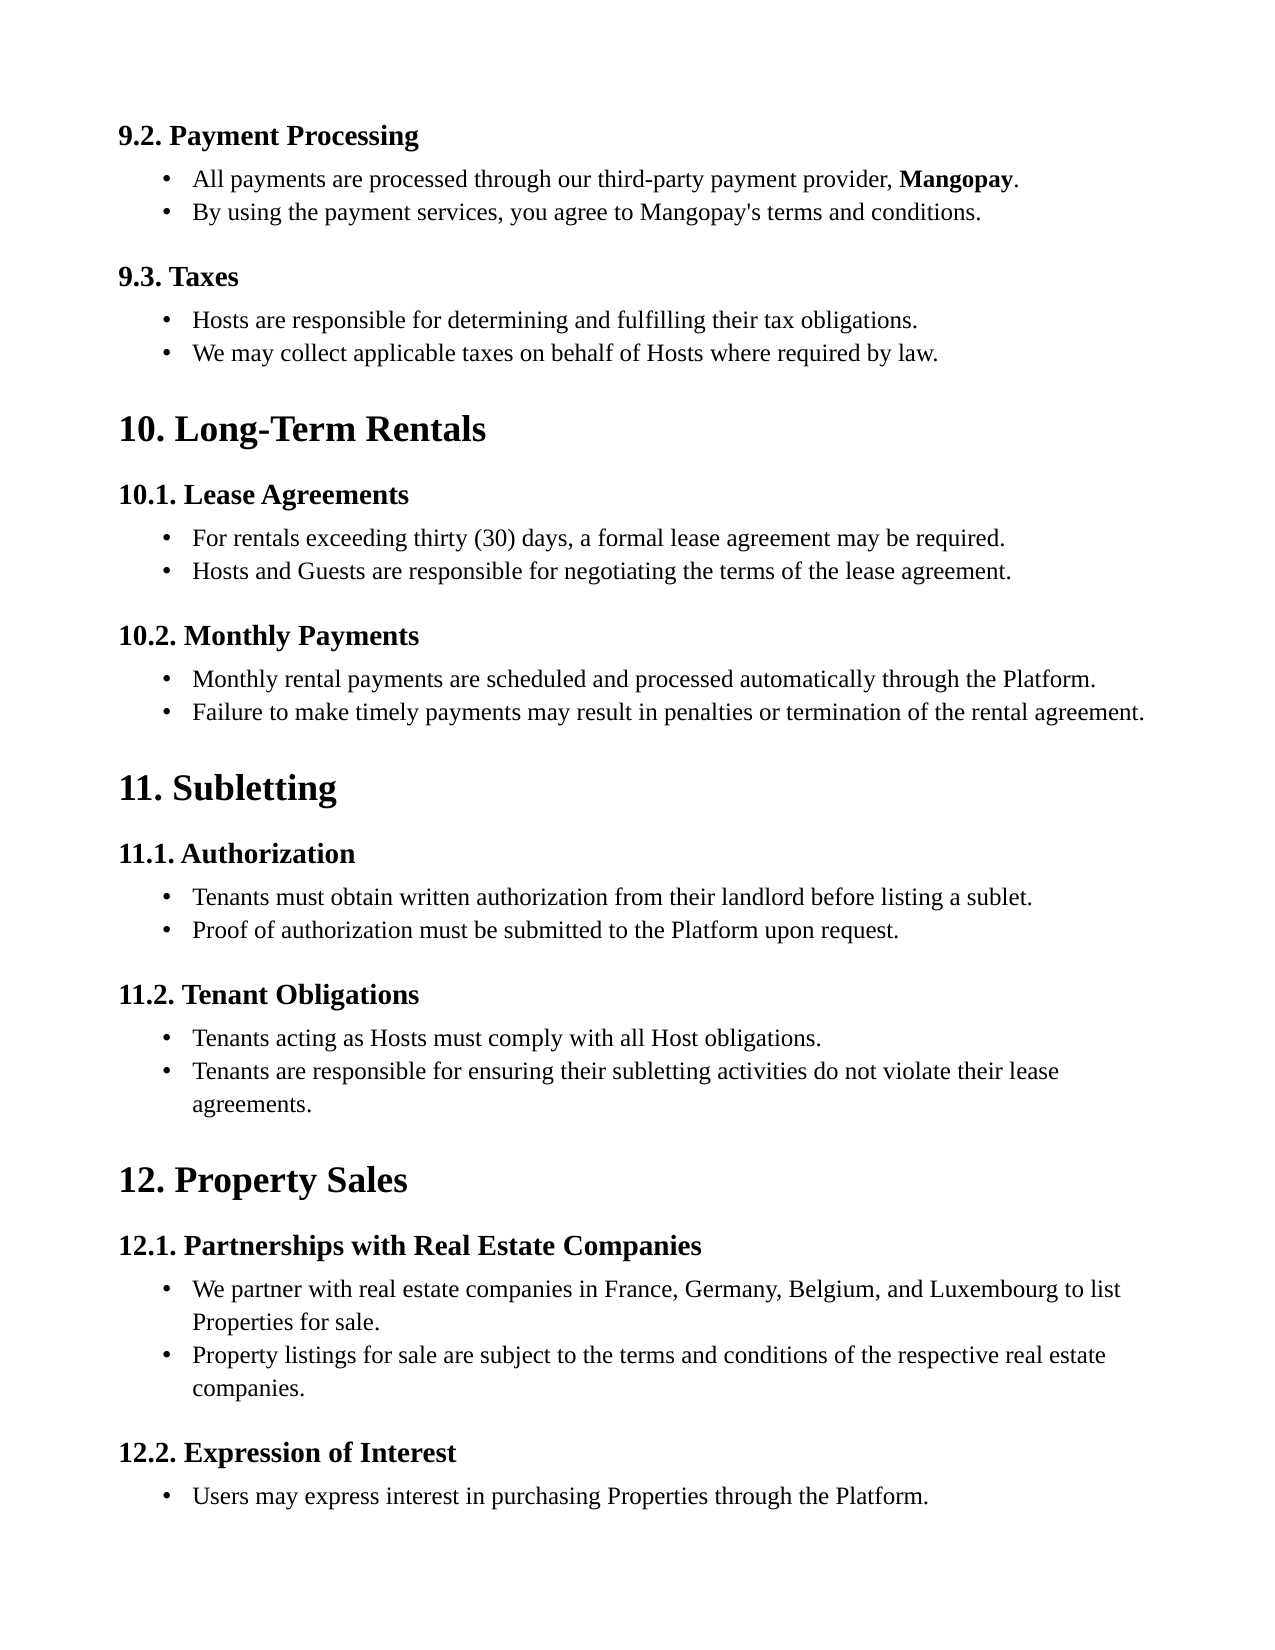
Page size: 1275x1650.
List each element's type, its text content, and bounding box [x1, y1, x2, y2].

list Hosts and Guests are responsible for negotiating the terms of the lease agreement. [162, 556, 1157, 585]
subtitle 12.1. Partnerships with Real Estate Companies [118, 1228, 1157, 1262]
list Monthly rental payments are scheduled and processed automatically through the Platform. [162, 664, 1157, 693]
subtitle 12.2. Expression of Interest [118, 1435, 1157, 1469]
subtitle 10. Long-Term Rentals [118, 407, 1157, 450]
list Tenants must obtain written authorization from their landlord before listing a sublet. [162, 882, 1157, 911]
list Failure to make timely payments may result in penalties or termination of the rental agreement. [162, 697, 1157, 726]
list By using the payment services, you agree to Mangopay's terms and conditions. [162, 197, 1157, 226]
subtitle 9.2. Payment Processing [118, 118, 1157, 152]
list Users may express interest in purchasing Properties through the Platform. [162, 1481, 1157, 1510]
list Tenants are responsible for ensuring their subletting activities do not violate their lease agreements. [162, 1056, 1157, 1118]
list Property listings for sale are subject to the terms and conditions of the respective real estate companies. [162, 1340, 1157, 1402]
subtitle 10.1. Lease Agreements [118, 477, 1157, 511]
list Tenants acting as Hosts must comply with all Host obligations. [162, 1023, 1157, 1052]
subtitle 12. Property Sales [118, 1158, 1157, 1201]
list Hosts are responsible for determining and fulfilling their tax obligations. [162, 305, 1157, 334]
list For rentals exceeding thirty (30) days, a formal lease agreement may be required. [162, 523, 1157, 552]
list Proof of authorization must be submitted to the Platform upon request. [162, 915, 1157, 944]
list All payments are processed through our third-party payment provider, Mangopay. [162, 164, 1157, 193]
subtitle 11. Subletting [118, 766, 1157, 809]
subtitle 11.1. Authorization [118, 836, 1157, 869]
subtitle 9.3. Taxes [118, 259, 1157, 293]
list We partner with real estate companies in France, Germany, Belgium, and Luxembourg to list Properties for sale. [162, 1274, 1157, 1336]
subtitle 11.2. Tenant Obligations [118, 977, 1157, 1011]
list We may collect applicable taxes on behalf of Hosts where required by law. [162, 338, 1157, 367]
subtitle 10.2. Monthly Payments [118, 618, 1157, 652]
